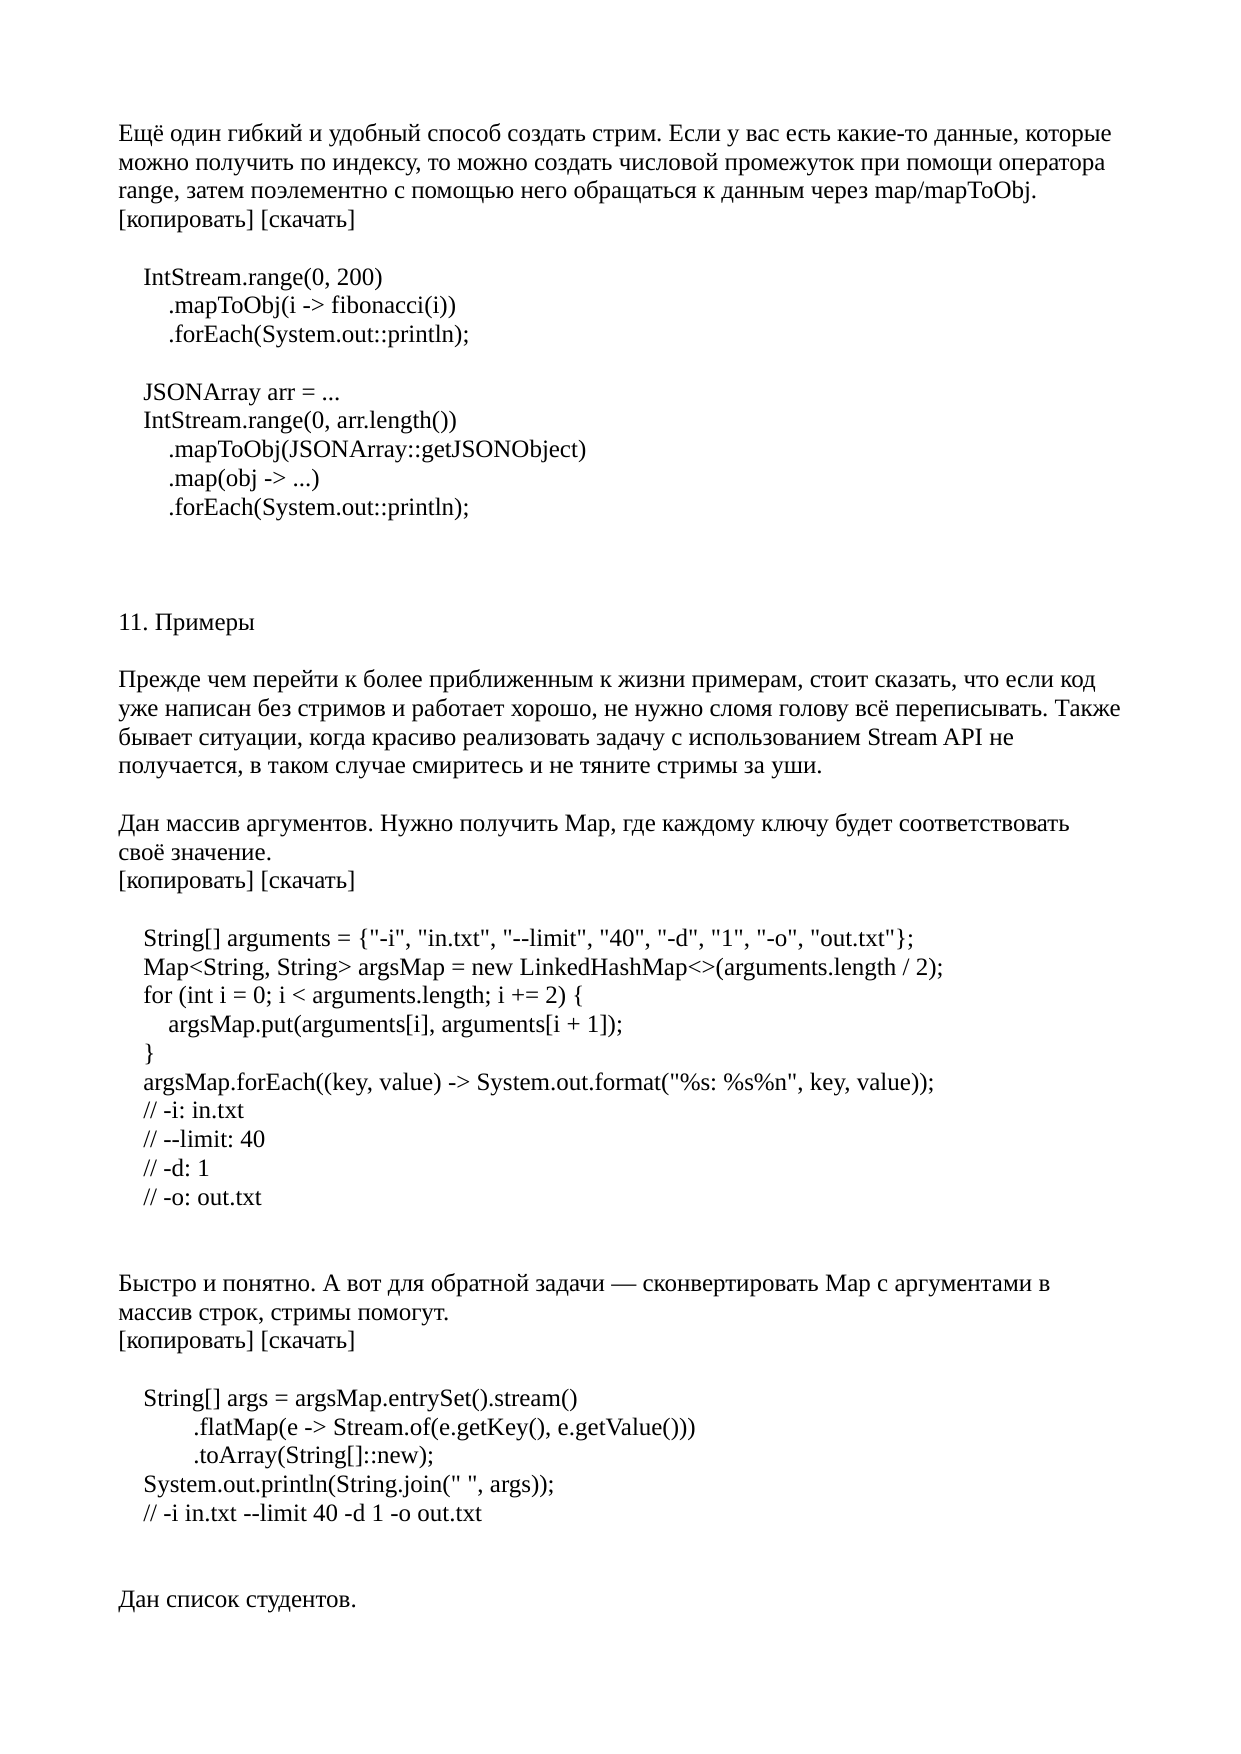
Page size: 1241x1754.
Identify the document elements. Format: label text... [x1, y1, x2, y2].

text [копировать] [скачать] [118, 204, 1122, 233]
text Прежде чем перейти к более приближенным к жизни примерам, стоит сказать, что если код уже написан без стримов и работает хорошо, не нужно сломя голову всё переписывать. Также бывает ситуации, когда красиво реализовать задачу с использованием Stream API не получается, в таком случае смиритесь и не тяните стримы за уши. [118, 664, 1122, 779]
text } [118, 1038, 1122, 1067]
text argsMap.forEach((key, value) -> System.out.format("%s: %s%n", key, value)); [118, 1067, 1122, 1096]
text [копировать] [скачать] [118, 1326, 1122, 1354]
text IntStream.range(0, 200) [118, 262, 1122, 291]
text // --limit: 40 [118, 1124, 1122, 1153]
text .mapToObj(i -> fibonacci(i)) [118, 291, 1122, 319]
text IntStream.range(0, arr.length()) [118, 406, 1122, 434]
text .mapToObj(JSONArray::getJSONObject) [118, 434, 1122, 463]
text // -d: 1 [118, 1153, 1122, 1182]
text .toArray(String[]::new); [118, 1441, 1122, 1469]
text .forEach(System.out::println); [118, 319, 1122, 348]
text String[] arguments = {"-i", "in.txt", "--limit", "40", "-d", "1", "-o", "out.txt"}; [118, 923, 1122, 952]
text .forEach(System.out::println); [118, 492, 1122, 521]
text 11. Примеры [118, 607, 1122, 636]
text .map(obj -> ...) [118, 463, 1122, 492]
text Быстро и понятно. А вот для обратной задачи — сконвертировать Map с аргументами в массив строк, стримы помогут. [118, 1268, 1122, 1326]
text .flatMap(e -> Stream.of(e.getKey(), e.getValue())) [118, 1412, 1122, 1441]
text [копировать] [скачать] [118, 866, 1122, 894]
text Ещё один гибкий и удобный способ создать стрим. Если у вас есть какие-то данные, которые можно получить по индексу, то можно создать числовой промежуток при помощи оператора range, затем поэлементно с помощью него обращаться к данным через map/mapToObj. [118, 118, 1122, 204]
text String[] args = argsMap.entrySet().stream() [118, 1383, 1122, 1412]
text Дан список студентов. [118, 1584, 1122, 1613]
text System.out.println(String.join(" ", args)); [118, 1469, 1122, 1498]
text Map<String, String> argsMap = new LinkedHashMap<>(arguments.length / 2); [118, 952, 1122, 981]
text // -i in.txt --limit 40 -d 1 -o out.txt [118, 1498, 1122, 1527]
text // -i: in.txt [118, 1096, 1122, 1124]
text for (int i = 0; i < arguments.length; i += 2) { [118, 981, 1122, 1009]
text JSONArray arr = ... [118, 377, 1122, 406]
text // -o: out.txt [118, 1182, 1122, 1211]
text Дан массив аргументов. Нужно получить Map, где каждому ключу будет соответствовать своё значение. [118, 808, 1122, 866]
text argsMap.put(arguments[i], arguments[i + 1]); [118, 1009, 1122, 1038]
